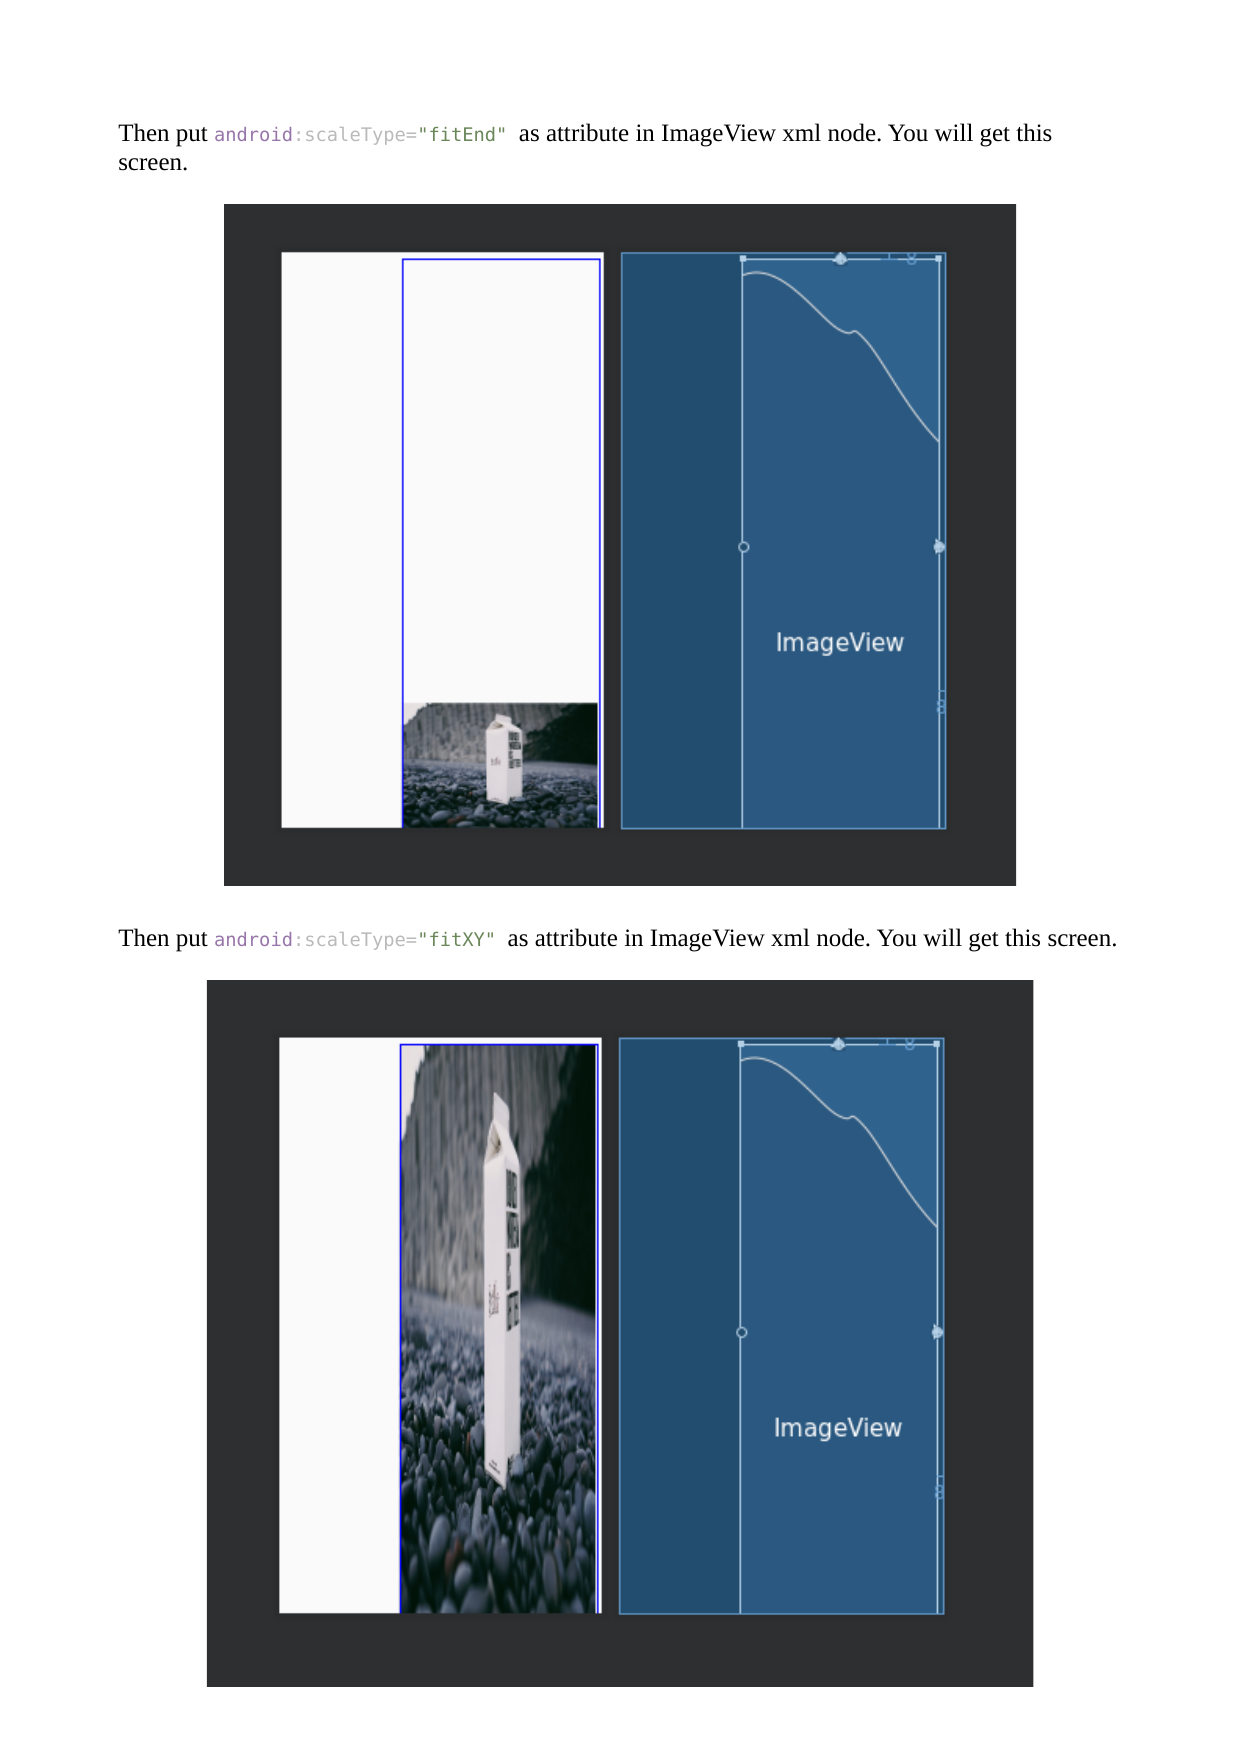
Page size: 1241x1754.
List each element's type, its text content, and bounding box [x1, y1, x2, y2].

picture [224, 204, 1017, 886]
text Then put android:scaleType="fitEnd" as attribute in ImageView xml node. You will get this screen. [118, 118, 1122, 176]
text Then put android:scaleType="fitXY" as attribute in ImageView xml node. You will get this screen. [118, 923, 1122, 952]
picture [206, 980, 1034, 1687]
